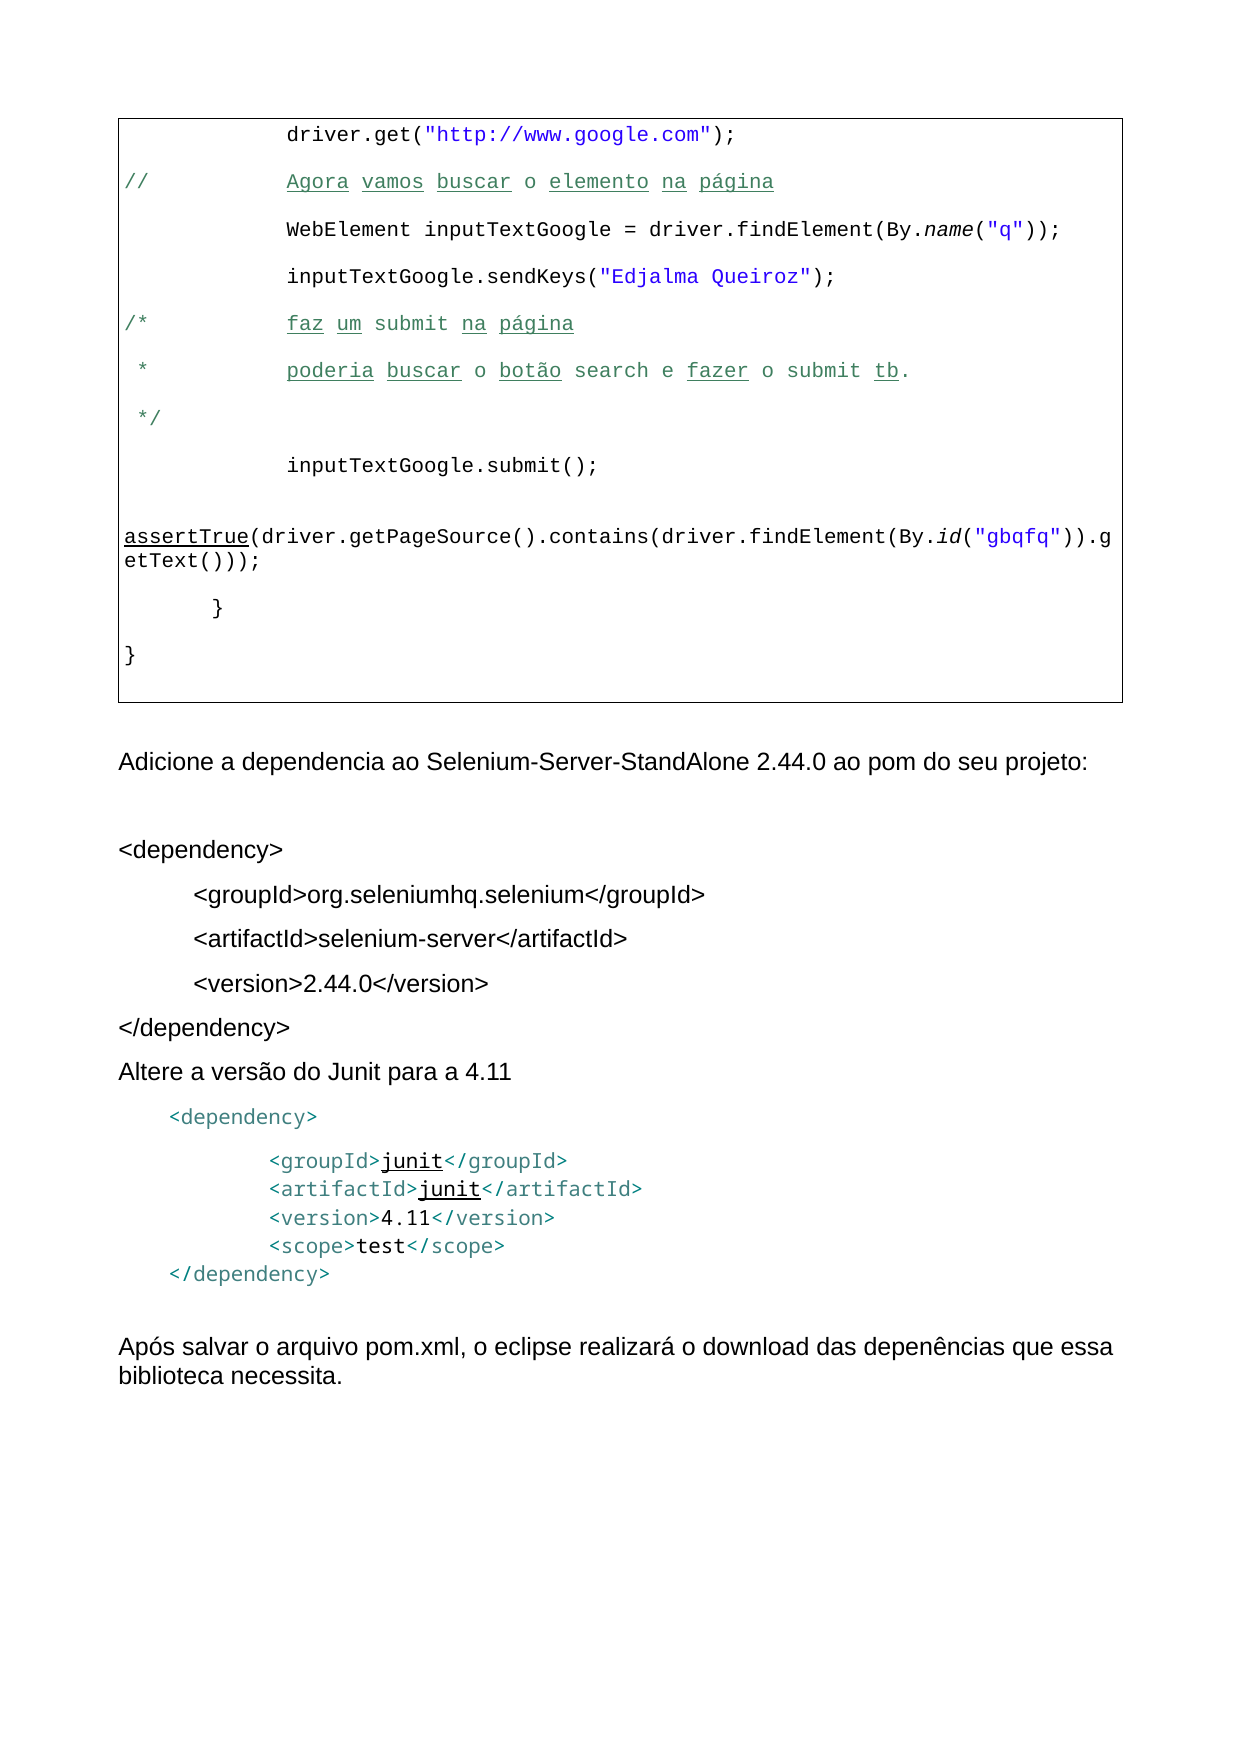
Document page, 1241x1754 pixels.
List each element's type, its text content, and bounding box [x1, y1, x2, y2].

text <artifactId>selenium-server</artifactId> [118, 924, 1122, 953]
table_header driver.get("http://www.google.com"); // Agora vamos buscar o elemento na página WebElement inputTextGoogle = driver.findElement(By.name("q")); inputTextGoogle.sendKeys("Edjalma Queiroz"); /* faz um submit na página * poderia buscar o botão search e fazer o submit tb. */ inputTextGoogle.submit(); assertTrue(driver.getPageSource().contains(driver.findElement(By.id("gbqfq")).getText())); } } [119, 119, 1122, 702]
text </dependency> [118, 1259, 1122, 1288]
text Adicione a dependencia ao Selenium-Server-StandAlone 2.44.0 ao pom do seu projeto: [118, 747, 1122, 776]
text Altere a versão do Junit para a 4.11 [118, 1057, 1122, 1086]
text <dependency> [118, 1102, 1122, 1130]
text <scope>test</scope> [118, 1231, 1122, 1259]
text <artifactId>junit</artifactId> [118, 1174, 1122, 1203]
text Após salvar o arquivo pom.xml, o eclipse realizará o download das depenências que essa biblioteca necessita. [118, 1332, 1122, 1390]
text <dependency> [118, 836, 1122, 864]
text <groupId>org.seleniumhq.selenium</groupId> [118, 880, 1122, 909]
text </dependency> [118, 1013, 1122, 1042]
text <version>2.44.0</version> [118, 969, 1122, 997]
text <groupId>junit</groupId> [118, 1146, 1122, 1174]
text <version>4.11</version> [118, 1203, 1122, 1231]
